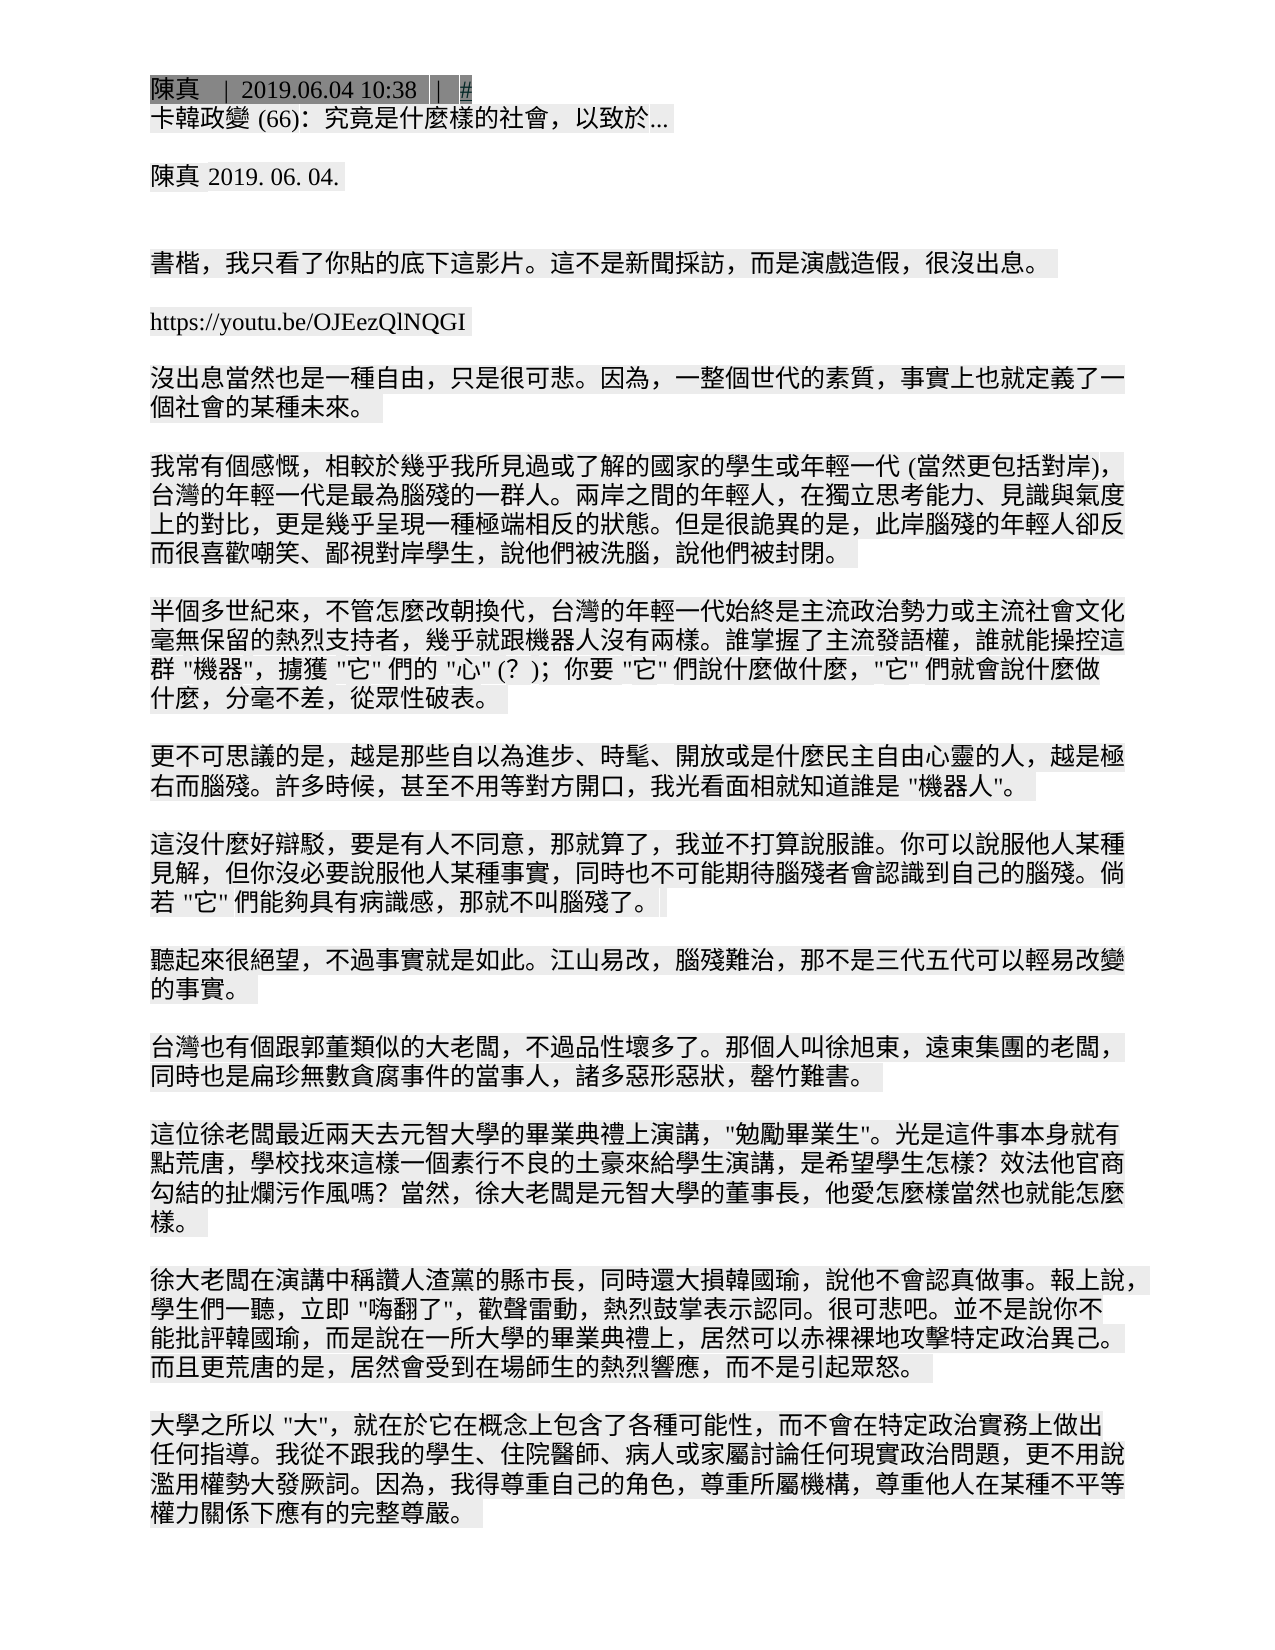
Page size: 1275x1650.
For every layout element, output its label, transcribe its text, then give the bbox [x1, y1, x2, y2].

text 陳真 | 2019.06.04 10:38 | # [150, 75, 1125, 104]
text 卡韓政變 (66)：究竟是什麼樣的社會，以致於... 陳真 2019. 06. 04. 書楷，我只看了你貼的底下這影片。這不是新聞採訪，而是演戲造假，很沒出息。 https://youtu.be/OJEezQlNQGI 沒出息當然也是一種自由，只是很可悲。因為，一整個世代的素質，事實上也就定義了一個社會的某種未來。 我常有個感慨，相較於幾乎我所見過或了解的國家的學生或年輕一代 (當然更包括對岸)，台灣的年輕一代是最為腦殘的一群人。兩岸之間的年輕人，在獨立思考能力、見識與氣度上的對比，更是幾乎呈現一種極端相反的狀態。但是很詭異的是，此岸腦殘的年輕人卻反而很喜歡嘲笑、鄙視對岸學生，說他們被洗腦，說他們被封閉。 半個多世紀來，不管怎麼改朝換代，台灣的年輕一代始終是主流政治勢力或主流社會文化毫無保留的熱烈支持者，幾乎就跟機器人沒有兩樣。誰掌握了主流發語權，誰就能操控這群 "機器"，擄獲 "它" 們的 "心" (？)；你要 "它" 們說什麼做什麼，"它" 們就會說什麼做什麼，分毫不差，從眾性破表。 更不可思議的是，越是那些自以為進步、時髦、開放或是什麼民主自由心靈的人，越是極右而腦殘。許多時候，甚至不用等對方開口，我光看面相就知道誰是 "機器人"。 這沒什麼好辯駁，要是有人不同意，那就算了，我並不打算說服誰。你可以說服他人某種見解，但你沒必要說服他人某種事實，同時也不可能期待腦殘者會認識到自己的腦殘。倘若 "它" 們能夠具有病識感，那就不叫腦殘了。 聽起來很絕望，不過事實就是如此。江山易改，腦殘難治，那不是三代五代可以輕易改變的事實。 台灣也有個跟郭董類似的大老闆，不過品性壞多了。那個人叫徐旭東，遠東集團的老闆，同時也是扁珍無數貪腐事件的當事人，諸多惡形惡狀，罄竹難書。 這位徐老闆最近兩天去元智大學的畢業典禮上演講，"勉勵畢業生"。光是這件事本身就有點荒唐，學校找來這樣一個素行不良的土豪來給學生演講，是希望學生怎樣？效法他官商勾結的扯爛污作風嗎？當然，徐大老闆是元智大學的董事長，他愛怎麼樣當然也就能怎麼樣。 徐大老闆在演講中稱讚人渣黨的縣市長，同時還大損韓國瑜，說他不會認真做事。報上說，學生們一聽，立即 "嗨翻了"，歡聲雷動，熱烈鼓掌表示認同。很可悲吧。並不是說你不能批評韓國瑜，而是說在一所大學的畢業典禮上，居然可以赤裸裸地攻擊特定政治異己。而且更荒唐的是，居然會受到在場師生的熱烈響應，而不是引起眾怒。 大學之所以 "大"，就在於它在概念上包含了各種可能性，而不會在特定政治實務上做出任何指導。我從不跟我的學生、住院醫師、病人或家屬討論任何現實政治問題，更不用說濫用權勢大發厥詞。因為，我得尊重自己的角色，尊重所屬機構，尊重他人在某種不平等權力關係下應有的完整尊嚴。 你想想，當你手握學生或住院醫師的考核權力，或是主導病人的健康與治療時，對方跟你是站在完全不平等的位置上。這時候，你就更應該讓這個不平等關係僅僅侷限於它應有的範圍，而不是濫用之。 相對地，萬一有人濫用這個不平等關係之權勢，處於低下位置者不反抗就已經很窩囊了，怎麼還會 "嗨翻了"？怎麼還會全體師生 "熱烈鼓掌、歡聲雷動"？報上還說，徐大老闆嗆韓國瑜的這事情引起網路熱烈討論，學生表示，這是他們參加過 "最精采的一次畢業典禮"。 台灣學生之腦殘與窩囊沒出息，自古已然，於今尤烈，實在很難想像世界上居然會有這樣一種年輕人。年輕理當充滿理想，充滿道德熱情，充滿反抗主流的理想主義，但台灣的年輕一代卻完全老邁腐朽，不堪聞問，一味充當主流勢力的打手或附隨者。 再說，你不知道徐旭東大老闆是誰嗎？姑且不說扁珍當權時代徐老闆的那些官商勾結事蹟，就光講這兩年的事。比方說，兩年前人渣黨惡修勞基法，砍了勞工的七天國定假日，徐大老闆馬上大聲稱讚當時擔任行政院長的賴清德，說他好棒！好讚！並且還痛罵勞工說，「你沒有競爭力，你怎麼還敢放這麼多假？」並且還胡扯什麼台灣勞工比美國人幸福，說什麼他的美國朋友聽到一例一休都嚇一跳說 "怎麼你們台灣人都不用工作？" 我不是說資方不能要求自己的利益，而是說，究竟是什麼樣的社會，以致於這些大土豪們在這島上往往一個比一個囂張跋扈？總是大放厥詞教訓勞工不可偷懶不可貪心。天底下還有比這些素行不良的土豪們更貪心的嗎？ 大家還記得藍綠一致吹捧的 "看見台灣" 這部記錄片嗎？我沒看過，但我知道它好像是拍到了花蓮礦區一片掏空的山林，竟然挖出一個天坑，變成一種世界奇觀。罪魁禍首就是徐旭東擔任董事長的 "亞洲水泥"。徐旭東竟然反嗆說他 "愛台灣"，還說 "亞泥礦場要挖得更深，是為了將來可以養魚"。完全就是毫無廉恥無所忌憚地胡說八道一通。 我並非想要鼓勵大家敵視這些人，而是說，這樣一些長年在這島上為所欲為的大老闆就是你的偶像與榜樣？你看不清基本的是非曲直嗎？對於未來，你沒有半點基於良善的熱情與見識嗎？ [150, 104, 1125, 1557]
